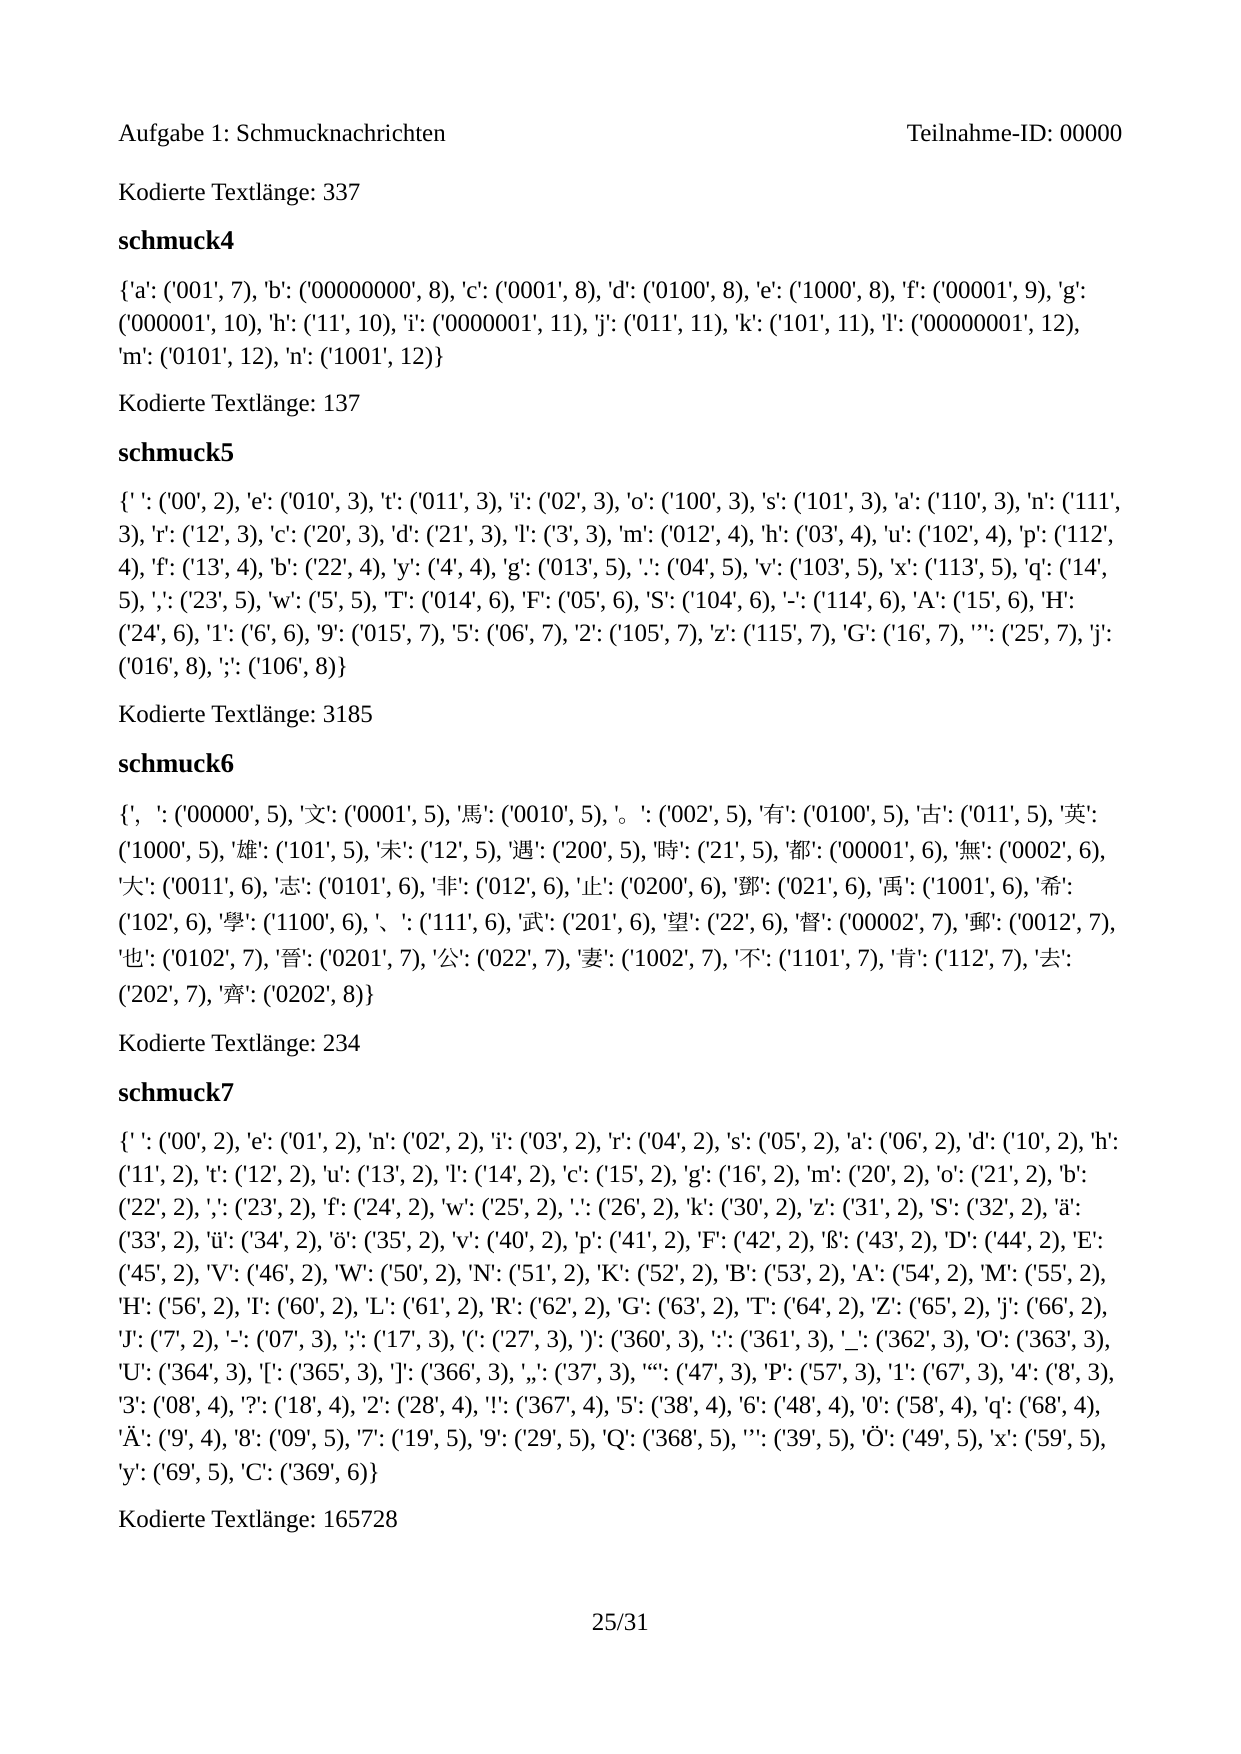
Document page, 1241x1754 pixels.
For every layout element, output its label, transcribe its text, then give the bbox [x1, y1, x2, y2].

text Kodierte Textlänge: 337 [118, 177, 1122, 206]
text Kodierte Textlänge: 137 [118, 388, 1122, 417]
text schmuck6 [118, 747, 1122, 778]
text schmuck4 [118, 224, 1122, 256]
text {' ': ('00', 2), 'e': ('01', 2), 'n': ('02', 2), 'i': ('03', 2), 'r': ('04', 2), 's': ('05', 2), 'a': ('06', 2), 'd': ('10', 2), 'h': ('11', 2), 't': ('12', 2), 'u': ('13', 2), 'l': ('14', 2), 'c': ('15', 2), 'g': ('16', 2), 'm': ('20', 2), 'o': ('21', 2), 'b': ('22', 2), ',': ('23', 2), 'f': ('24', 2), 'w': ('25', 2), '.': ('26', 2), 'k': ('30', 2), 'z': ('31', 2), 'S': ('32', 2), 'ä': ('33', 2), 'ü': ('34', 2), 'ö': ('35', 2), 'v': ('40', 2), 'p': ('41', 2), 'F': ('42', 2), 'ß': ('43', 2), 'D': ('44', 2), 'E': ('45', 2), 'V': ('46', 2), 'W': ('50', 2), 'N': ('51', 2), 'K': ('52', 2), 'B': ('53', 2), 'A': ('54', 2), 'M': ('55', 2), 'H': ('56', 2), 'I': ('60', 2), 'L': ('61', 2), 'R': ('62', 2), 'G': ('63', 2), 'T': ('64', 2), 'Z': ('65', 2), 'j': ('66', 2), 'J': ('7', 2), '-': ('07', 3), ';': ('17', 3), '(': ('27', 3), ')': ('360', 3), ':': ('361', 3), '_': ('362', 3), 'O': ('363', 3), 'U': ('364', 3), '[': ('365', 3), ']': ('366', 3), '„': ('37', 3), '“': ('47', 3), 'P': ('57', 3), '1': ('67', 3), '4': ('8', 3), '3': ('08', 4), '?': ('18', 4), '2': ('28', 4), '!': ('367', 4), '5': ('38', 4), '6': ('48', 4), '0': ('58', 4), 'q': ('68', 4), 'Ä': ('9', 4), '8': ('09', 5), '7': ('19', 5), '9': ('29', 5), 'Q': ('368', 5), '’': ('39', 5), 'Ö': ('49', 5), 'x': ('59', 5), 'y': ('69', 5), 'C': ('369', 6)} [118, 1126, 1122, 1485]
text {'，': ('00000', 5), '文': ('0001', 5), '馬': ('0010', 5), '。': ('002', 5), '有': ('0100', 5), '古': ('011', 5), '英': ('1000', 5), '雄': ('101', 5), '未': ('12', 5), '遇': ('200', 5), '時': ('21', 5), '都': ('00001', 6), '無': ('0002', 6), '大': ('0011', 6), '志': ('0101', 6), '非': ('012', 6), '止': ('0200', 6), '鄧': ('021', 6), '禹': ('1001', 6), '希': ('102', 6), '學': ('1100', 6), '、': ('111', 6), '武': ('201', 6), '望': ('22', 6), '督': ('00002', 7), '郵': ('0012', 7), '也': ('0102', 7), '晉': ('0201', 7), '公': ('022', 7), '妻': ('1002', 7), '不': ('1101', 7), '肯': ('112', 7), '去': ('202', 7), '齊': ('0202', 8)} [118, 797, 1122, 1009]
text Kodierte Textlänge: 165728 [118, 1504, 1122, 1533]
text Kodierte Textlänge: 234 [118, 1028, 1122, 1057]
text schmuck7 [118, 1076, 1122, 1107]
text {' ': ('00', 2), 'e': ('010', 3), 't': ('011', 3), 'i': ('02', 3), 'o': ('100', 3), 's': ('101', 3), 'a': ('110', 3), 'n': ('111', 3), 'r': ('12', 3), 'c': ('20', 3), 'd': ('21', 3), 'l': ('3', 3), 'm': ('012', 4), 'h': ('03', 4), 'u': ('102', 4), 'p': ('112', 4), 'f': ('13', 4), 'b': ('22', 4), 'y': ('4', 4), 'g': ('013', 5), '.': ('04', 5), 'v': ('103', 5), 'x': ('113', 5), 'q': ('14', 5), ',': ('23', 5), 'w': ('5', 5), 'T': ('014', 6), 'F': ('05', 6), 'S': ('104', 6), '-': ('114', 6), 'A': ('15', 6), 'H': ('24', 6), '1': ('6', 6), '9': ('015', 7), '5': ('06', 7), '2': ('105', 7), 'z': ('115', 7), 'G': ('16', 7), '’': ('25', 7), 'j': ('016', 8), ';': ('106', 8)} [118, 486, 1122, 680]
text schmuck5 [118, 436, 1122, 467]
text Kodierte Textlänge: 3185 [118, 699, 1122, 728]
text {'a': ('001', 7), 'b': ('00000000', 8), 'c': ('0001', 8), 'd': ('0100', 8), 'e': ('1000', 8), 'f': ('00001', 9), 'g': ('000001', 10), 'h': ('11', 10), 'i': ('0000001', 11), 'j': ('011', 11), 'k': ('101', 11), 'l': ('00000001', 12), 'm': ('0101', 12), 'n': ('1001', 12)} [118, 275, 1122, 369]
